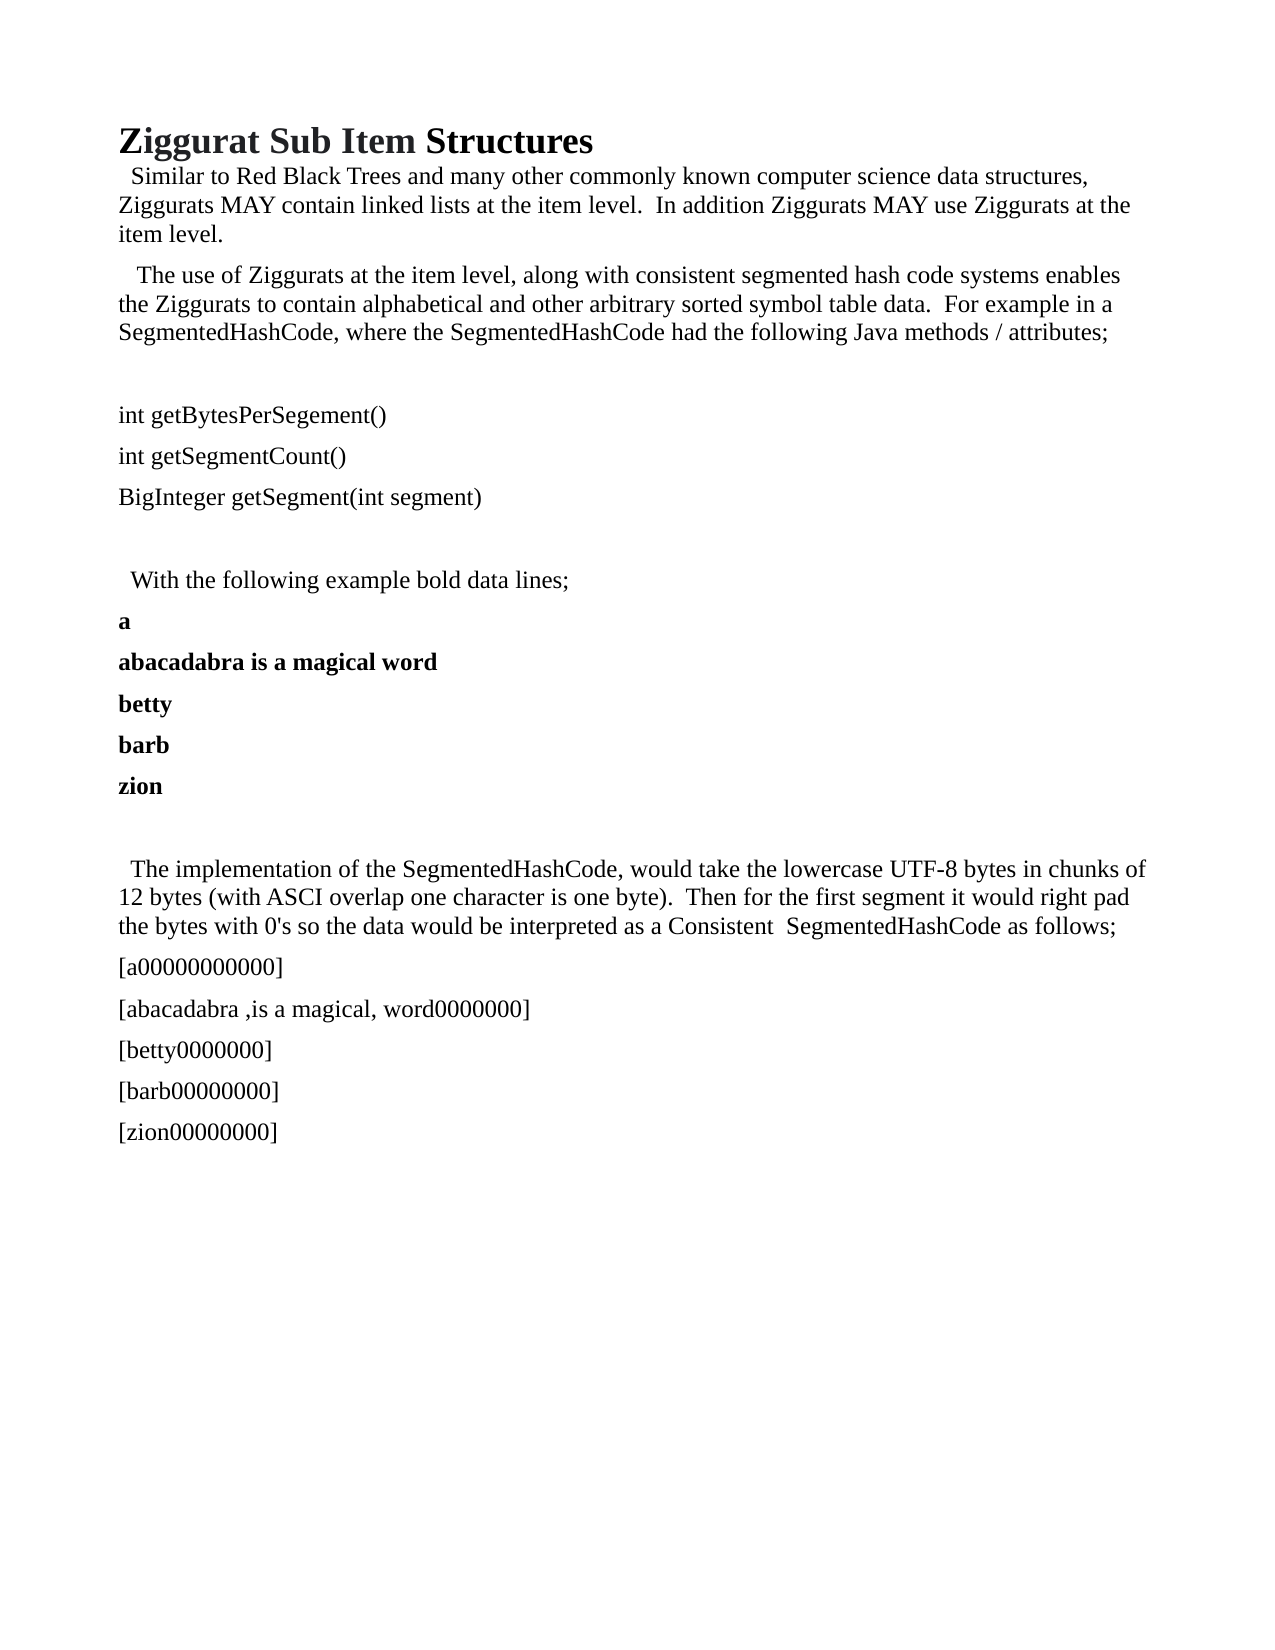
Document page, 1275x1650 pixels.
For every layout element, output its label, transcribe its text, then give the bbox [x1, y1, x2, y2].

text [barb00000000] [118, 1076, 1157, 1105]
text [a00000000000] [118, 952, 1157, 981]
text betty [118, 689, 1157, 717]
text zion [118, 771, 1157, 800]
text a [118, 606, 1157, 635]
text int getSegmentCount() [118, 441, 1157, 470]
text abacadabra is a magical word [118, 647, 1157, 676]
subtitle Ziggurat Sub Item Structures [118, 118, 1157, 161]
text [abacadabra ,is a magical, word0000000] [118, 994, 1157, 1022]
text The implementation of the SegmentedHashCode, would take the lowercase UTF-8 bytes in chunks of 12 bytes (with ASCI overlap one character is one byte). Then for the first segment it would right pad the bytes with 0's so the data would be interpreted as a Consistent SegmentedHashCode as follows; [118, 854, 1157, 940]
text [zion00000000] [118, 1117, 1157, 1146]
text BigInteger getSegment(int segment) [118, 482, 1157, 511]
text int getBytesPerSegement() [118, 400, 1157, 429]
text barb [118, 730, 1157, 759]
text Similar to Red Black Trees and many other commonly known computer science data structures, Ziggurats MAY contain linked lists at the item level. In addition Ziggurats MAY use Ziggurats at the item level. [118, 161, 1157, 247]
text The use of Ziggurats at the item level, along with consistent segmented hash code systems enables the Ziggurats to contain alphabetical and other arbitrary sorted symbol table data. For example in a SegmentedHashCode, where the SegmentedHashCode had the following Java methods / attributes; [118, 260, 1157, 346]
text With the following example bold data lines; [118, 565, 1157, 594]
text [betty0000000] [118, 1035, 1157, 1064]
